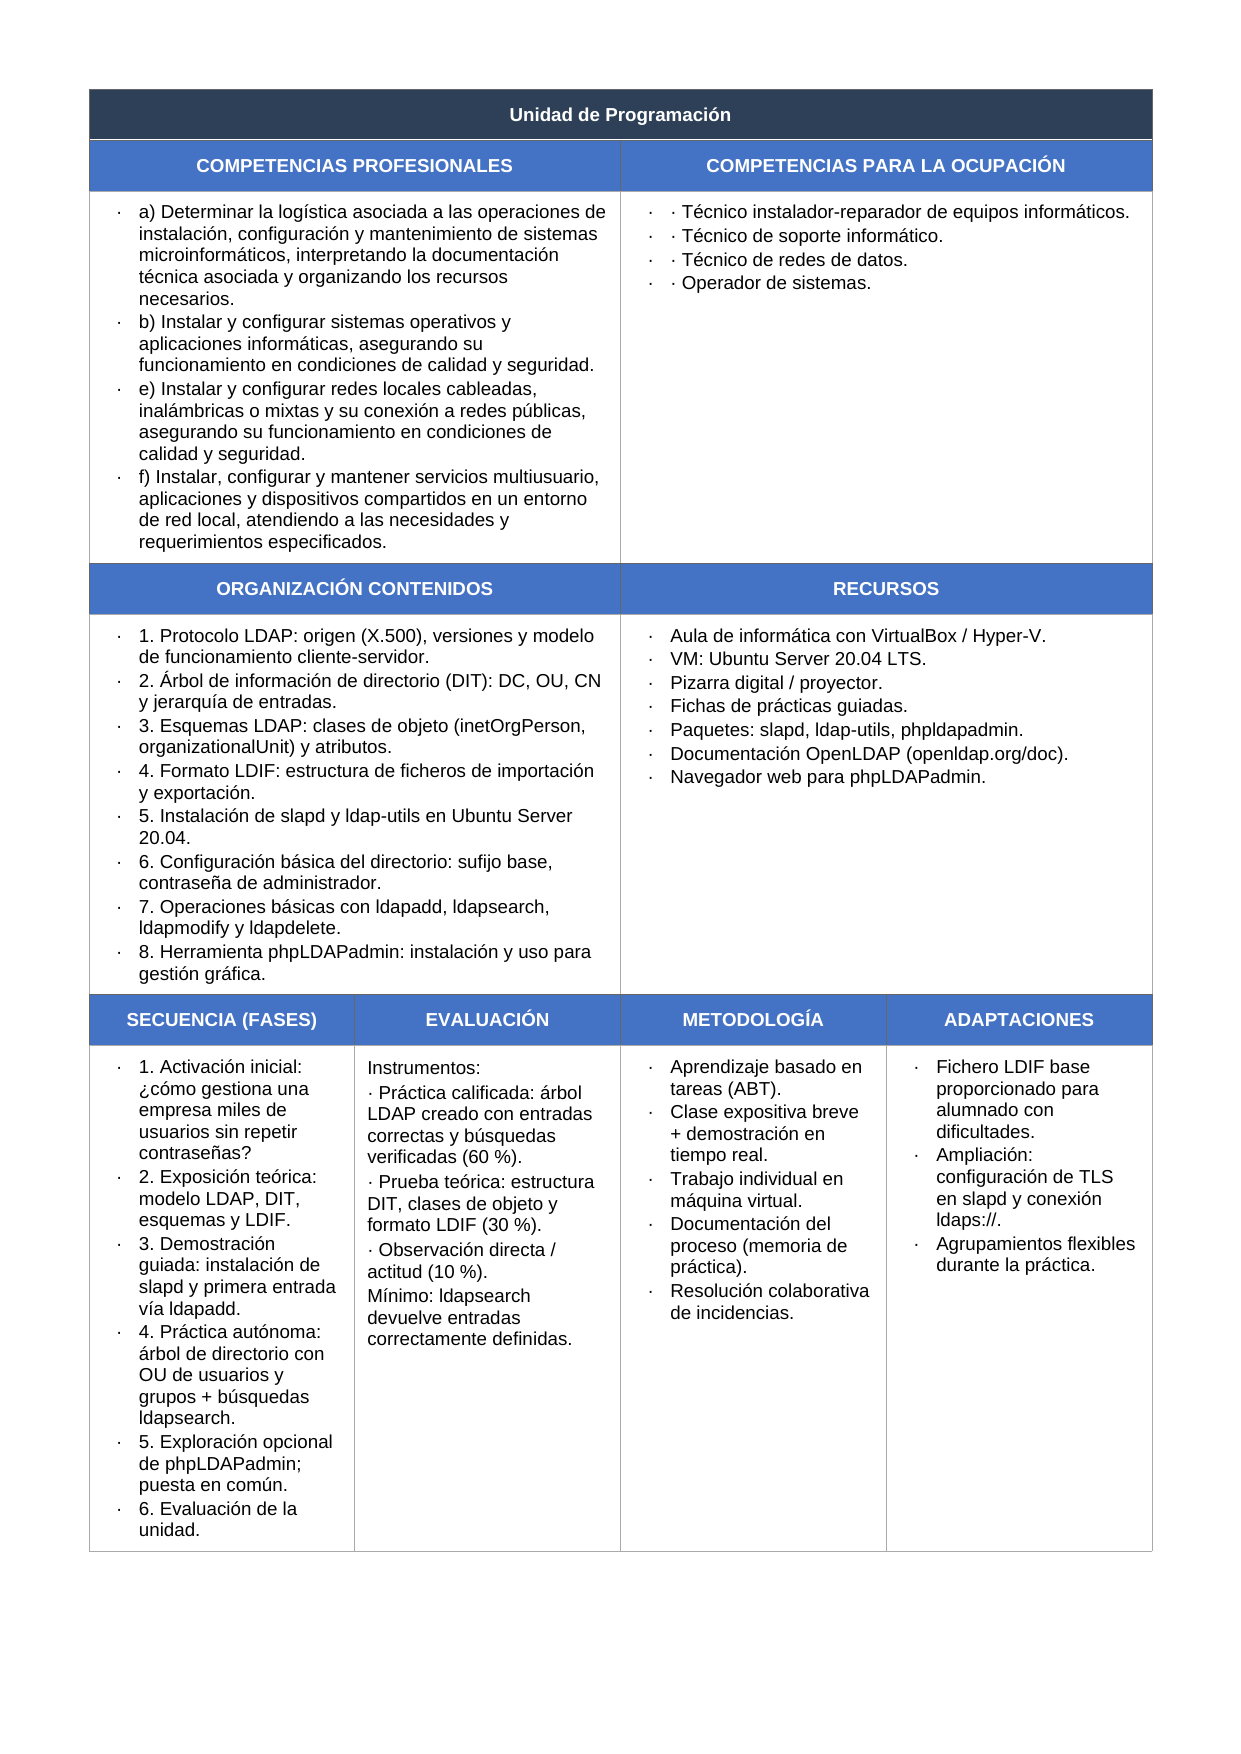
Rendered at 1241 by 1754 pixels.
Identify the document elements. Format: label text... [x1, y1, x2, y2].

table_cell RECURSOS [621, 564, 1152, 614]
table_cell 1. Activación inicial: ¿cómo gestiona una empresa miles de usuarios sin repetir contraseñas? 2. Exposición teórica: modelo LDAP, DIT, esquemas y LDIF. 3. Demostración guiada: instalación de slapd y primera entrada vía ldapadd. 4. Práctica autónoma: árbol de directorio con OU de usuarios y grupos + búsquedas ldapsearch. 5. Exploración opcional de phpLDAPadmin; puesta en común. 6. Evaluación de la unidad. [90, 1046, 354, 1551]
table_cell · Técnico instalador-reparador de equipos informáticos. · Técnico de soporte informático. · Técnico de redes de datos. · Operador de sistemas. [621, 192, 1152, 563]
table_cell Instrumentos: · Práctica calificada: árbol LDAP creado con entradas correctas y búsquedas verificadas (60 %). · Prueba teórica: estructura DIT, clases de objeto y formato LDIF (30 %). · Observación directa / actitud (10 %). Mínimo: ldapsearch devuelve entradas correctamente definidas. [355, 1046, 620, 1551]
table_cell EVALUACIÓN [355, 995, 620, 1045]
table_cell Aula de informática con VirtualBox / Hyper-V. VM: Ubuntu Server 20.04 LTS. Pizarra digital / proyector. Fichas de prácticas guiadas. Paquetes: slapd, ldap-utils, phpldapadmin. Documentación OpenLDAP (openldap.org/doc). Navegador web para phpLDAPadmin. [621, 615, 1152, 994]
table_cell SECUENCIA (FASES) [90, 995, 354, 1045]
table_cell 1. Protocolo LDAP: origen (X.500), versiones y modelo de funcionamiento cliente-servidor. 2. Árbol de información de directorio (DIT): DC, OU, CN y jerarquía de entradas. 3. Esquemas LDAP: clases de objeto (inetOrgPerson, organizationalUnit) y atributos. 4. Formato LDIF: estructura de ficheros de importación y exportación. 5. Instalación de slapd y ldap-utils en Ubuntu Server 20.04. 6. Configuración básica del directorio: sufijo base, contraseña de administrador. 7. Operaciones básicas con ldapadd, ldapsearch, ldapmodify y ldapdelete. 8. Herramienta phpLDAPadmin: instalación y uso para gestión gráfica. [90, 615, 620, 994]
table_cell METODOLOGÍA [621, 995, 886, 1045]
table_cell Fichero LDIF base proporcionado para alumnado con dificultades. Ampliación: configuración de TLS en slapd y conexión ldaps://. Agrupamientos flexibles durante la práctica. [887, 1046, 1152, 1551]
table_cell COMPETENCIAS PARA LA OCUPACIÓN [621, 141, 1152, 191]
table_header Unidad de Programación [90, 90, 1152, 139]
table_cell ORGANIZACIÓN CONTENIDOS [90, 564, 620, 614]
table_cell ADAPTACIONES [887, 995, 1152, 1045]
table_cell Aprendizaje basado en tareas (ABT). Clase expositiva breve + demostración en tiempo real. Trabajo individual en máquina virtual. Documentación del proceso (memoria de práctica). Resolución colaborativa de incidencias. [621, 1046, 886, 1551]
table_cell a) Determinar la logística asociada a las operaciones de instalación, configuración y mantenimiento de sistemas microinformáticos, interpretando la documentación técnica asociada y organizando los recursos necesarios. b) Instalar y configurar sistemas operativos y aplicaciones informáticas, asegurando su funcionamiento en condiciones de calidad y seguridad. e) Instalar y configurar redes locales cableadas, inalámbricas o mixtas y su conexión a redes públicas, asegurando su funcionamiento en condiciones de calidad y seguridad. f) Instalar, configurar y mantener servicios multiusuario, aplicaciones y dispositivos compartidos en un entorno de red local, atendiendo a las necesidades y requerimientos especificados. [90, 192, 620, 563]
table_cell COMPETENCIAS PROFESIONALES [90, 141, 620, 191]
